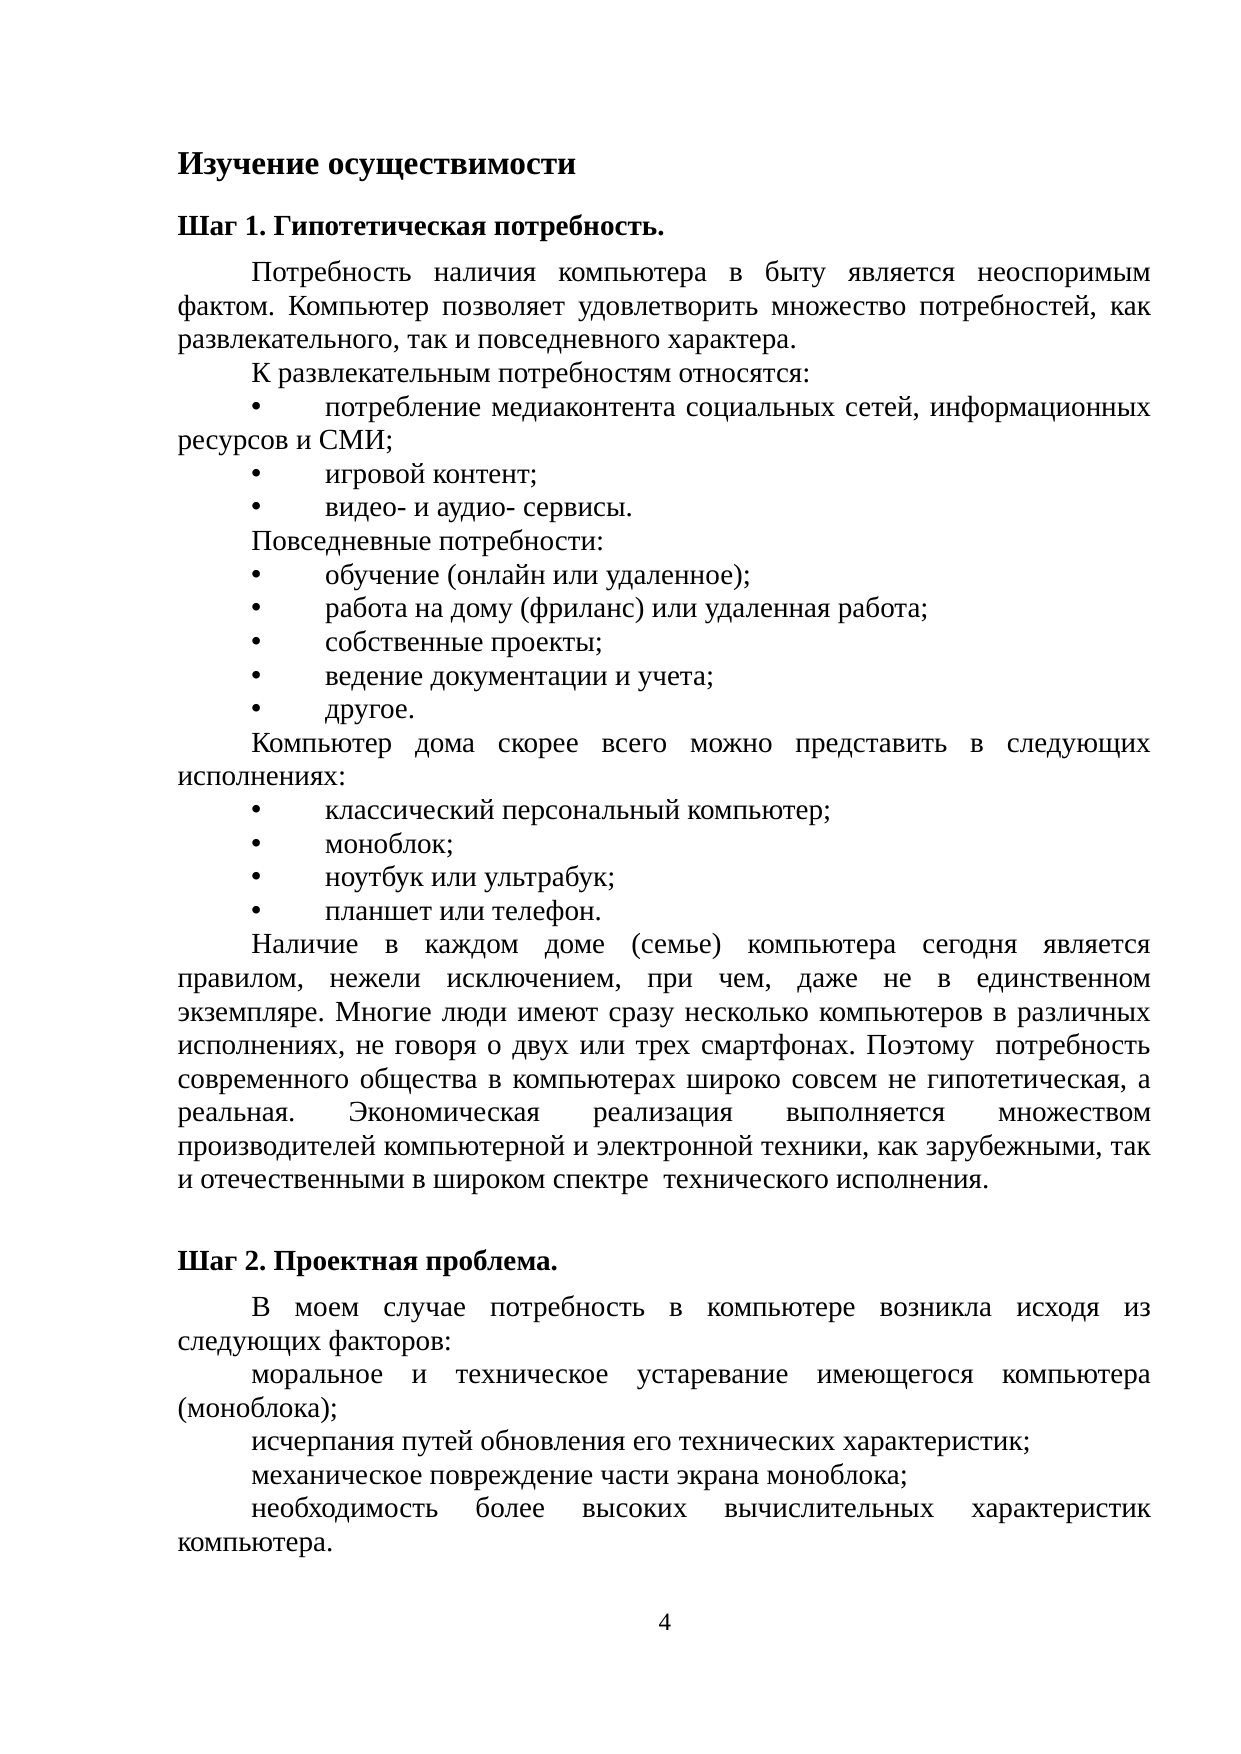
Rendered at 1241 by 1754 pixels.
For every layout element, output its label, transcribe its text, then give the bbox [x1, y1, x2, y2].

text К развлекательным потребностям относятся: [177, 355, 1152, 389]
subtitle Изучение осуществимости [177, 143, 1152, 181]
list планшет или телефон. [177, 893, 1152, 927]
list игровой контент; [177, 456, 1152, 489]
text моральное и техническое устаревание имеющегося компьютера (моноблока); [177, 1356, 1152, 1423]
subtitle Шаг 2. Проектная проблема. [177, 1243, 1152, 1277]
text механическое повреждение части экрана моноблока; [177, 1457, 1152, 1490]
list другое. [177, 691, 1152, 725]
list моноблок; [177, 826, 1152, 859]
list работа на дому (фриланс) или удаленная работа; [177, 590, 1152, 624]
text необходимость более высоких вычислительных характеристик компьютера. [177, 1490, 1152, 1557]
text исчерпания путей обновления его технических характеристик; [177, 1423, 1152, 1457]
list классический персональный компьютер; [177, 792, 1152, 826]
text Наличие в каждом доме (семье) компьютера сегодня является правилом, нежели исключением, при чем, даже не в единственном экземпляре. Многие люди имеют сразу несколько компьютеров в различных исполнениях, не говоря о двух или трех смартфонах. Поэтому потребность современного общества в компьютерах широко совсем не гипотетическая, а реальная. Экономическая реализация выполняется множеством производителей компьютерной и электронной техники, как зарубежными, так и отечественными в широком спектре технического исполнения. [177, 927, 1152, 1195]
text Потребность наличия компьютера в быту является неоспоримым фактом. Компьютер позволяет удовлетворить множество потребностей, как развлекательного, так и повседневного характера. [177, 254, 1152, 355]
list собственные проекты; [177, 624, 1152, 658]
text Повседневные потребности: [177, 523, 1152, 557]
list обучение (онлайн или удаленное); [177, 557, 1152, 590]
list потребление медиаконтента социальных сетей, информационных ресурсов и СМИ; [177, 389, 1152, 456]
text Компьютер дома скорее всего можно представить в следующих исполнениях: [177, 725, 1152, 792]
subtitle Шаг 1. Гипотетическая потребность. [177, 208, 1152, 242]
text В моем случае потребность в компьютере возникла исходя из следующих факторов: [177, 1289, 1152, 1356]
list ведение документации и учета; [177, 658, 1152, 691]
list ноутбук или ультрабук; [177, 859, 1152, 893]
list видео- и аудио- сервисы. [177, 489, 1152, 523]
